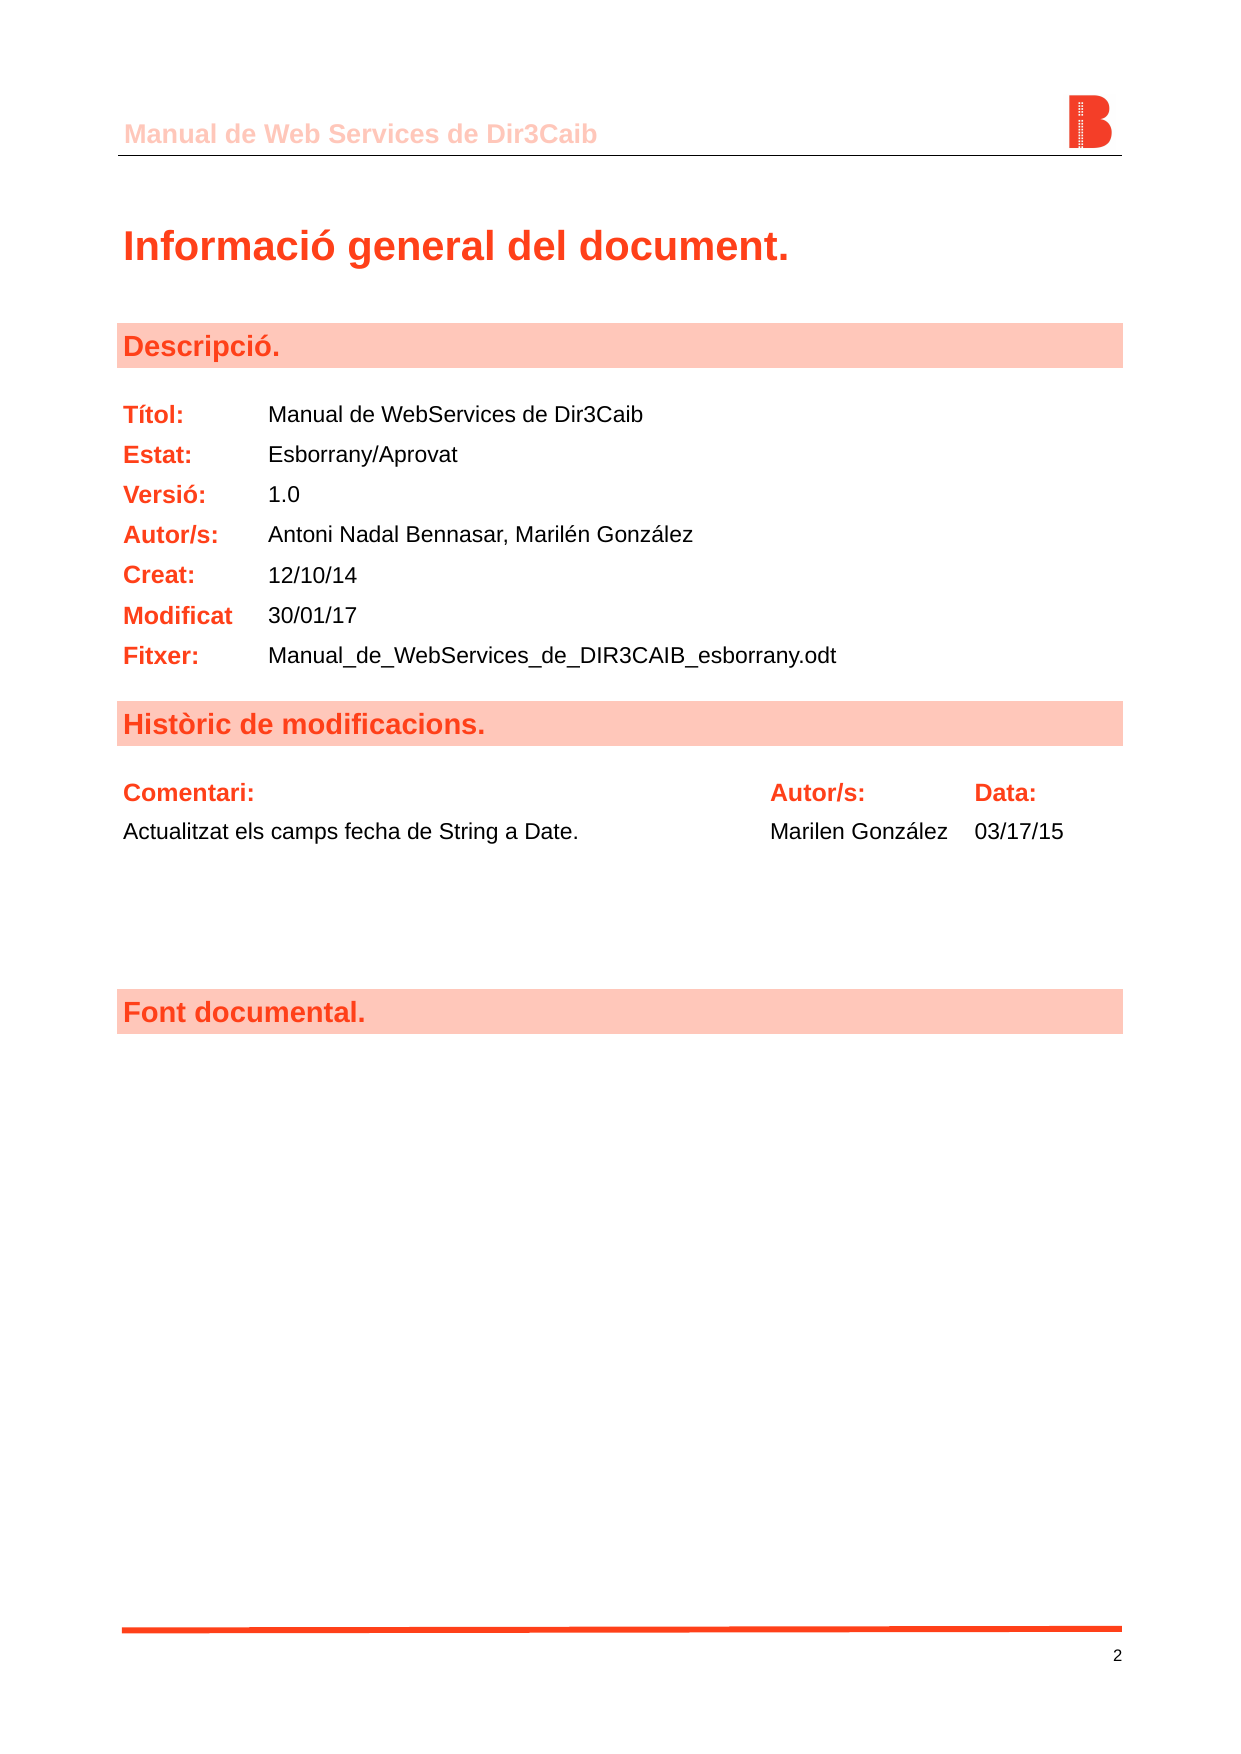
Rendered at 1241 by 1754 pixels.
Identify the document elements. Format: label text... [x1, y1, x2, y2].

table_cell [117, 850, 764, 888]
table_cell [969, 888, 1123, 926]
table_cell Data: [969, 772, 1123, 812]
table_cell [764, 926, 968, 963]
table_cell 17/03/15 [969, 812, 1123, 850]
table_cell Creat: [117, 555, 262, 595]
table_cell [117, 888, 764, 926]
table_cell [117, 675, 1123, 701]
table_cell [969, 850, 1123, 888]
table_cell Font documental. [117, 989, 1123, 1034]
table_cell [117, 926, 764, 963]
table_cell [117, 368, 1123, 394]
table_header Informació general del document. [117, 216, 1123, 323]
table_cell Esborrany/Aprovat [262, 434, 1123, 474]
table_cell Descripció. [117, 323, 1123, 368]
table_cell [117, 1176, 1123, 1213]
table_cell [117, 1138, 1123, 1176]
table_cell [117, 1251, 1123, 1289]
table_cell 1.0 [262, 474, 1123, 514]
table_cell Antoni Nadal Bennasar, Marilén González [262, 515, 1123, 555]
table_cell Modificat [117, 595, 262, 635]
table_cell [117, 1214, 1123, 1251]
table_cell [764, 888, 968, 926]
table_cell Versió: [117, 474, 262, 514]
picture [1063, 94, 1117, 150]
table_cell Comentari: [117, 772, 764, 812]
table_cell [117, 964, 1123, 989]
table_cell Estat: [117, 434, 262, 474]
table_cell Actualitzat els camps fecha de String a Date. [117, 812, 764, 850]
table_cell 10/12/14 [262, 555, 1123, 595]
table_cell Autor/s: [764, 772, 968, 812]
table_cell [117, 1098, 1123, 1138]
table_cell Manual_de_WebServices_de_DIR3CAIB_esborrany.odt [262, 635, 1123, 675]
table_cell Històric de modificacions. [117, 701, 1123, 746]
table_cell [117, 1060, 1123, 1098]
table_cell [117, 746, 1123, 772]
table_cell [117, 1034, 1123, 1060]
table_cell Manual de WebServices de Dir3Caib [262, 394, 1123, 434]
table_cell [969, 926, 1123, 963]
table_cell Marilen González [764, 812, 968, 850]
table_cell Títol: [117, 394, 262, 434]
table_cell Fitxer: [117, 635, 262, 675]
table_cell 30/01/17 [262, 595, 1123, 635]
table_cell [764, 850, 968, 888]
table_cell Autor/s: [117, 515, 262, 555]
